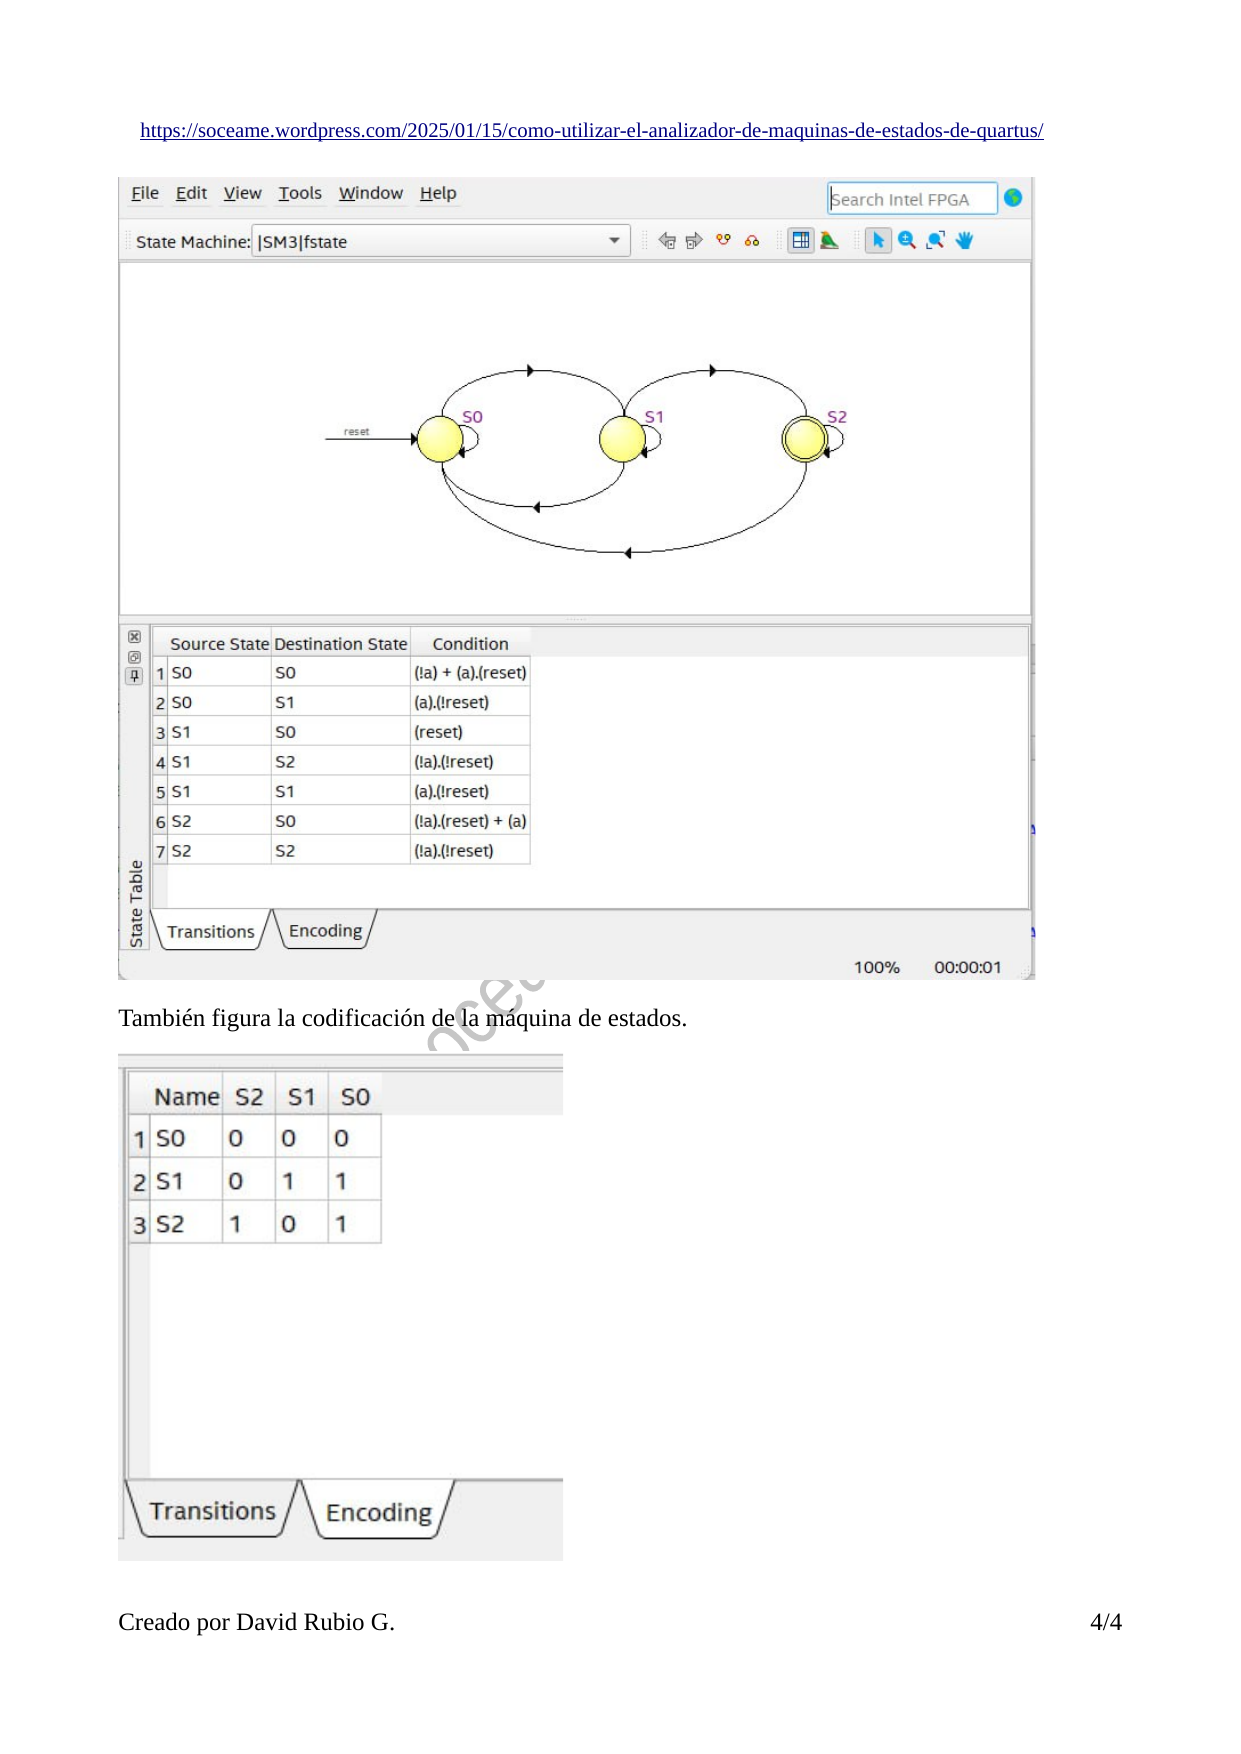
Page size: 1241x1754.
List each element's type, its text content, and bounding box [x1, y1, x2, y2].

text También figura la codificación de la máquina de estados. [118, 1003, 463, 1032]
picture [118, 177, 1036, 980]
picture [118, 1051, 564, 1561]
text También figura la codificación de la máquina de estados. [496, 1003, 1122, 1032]
